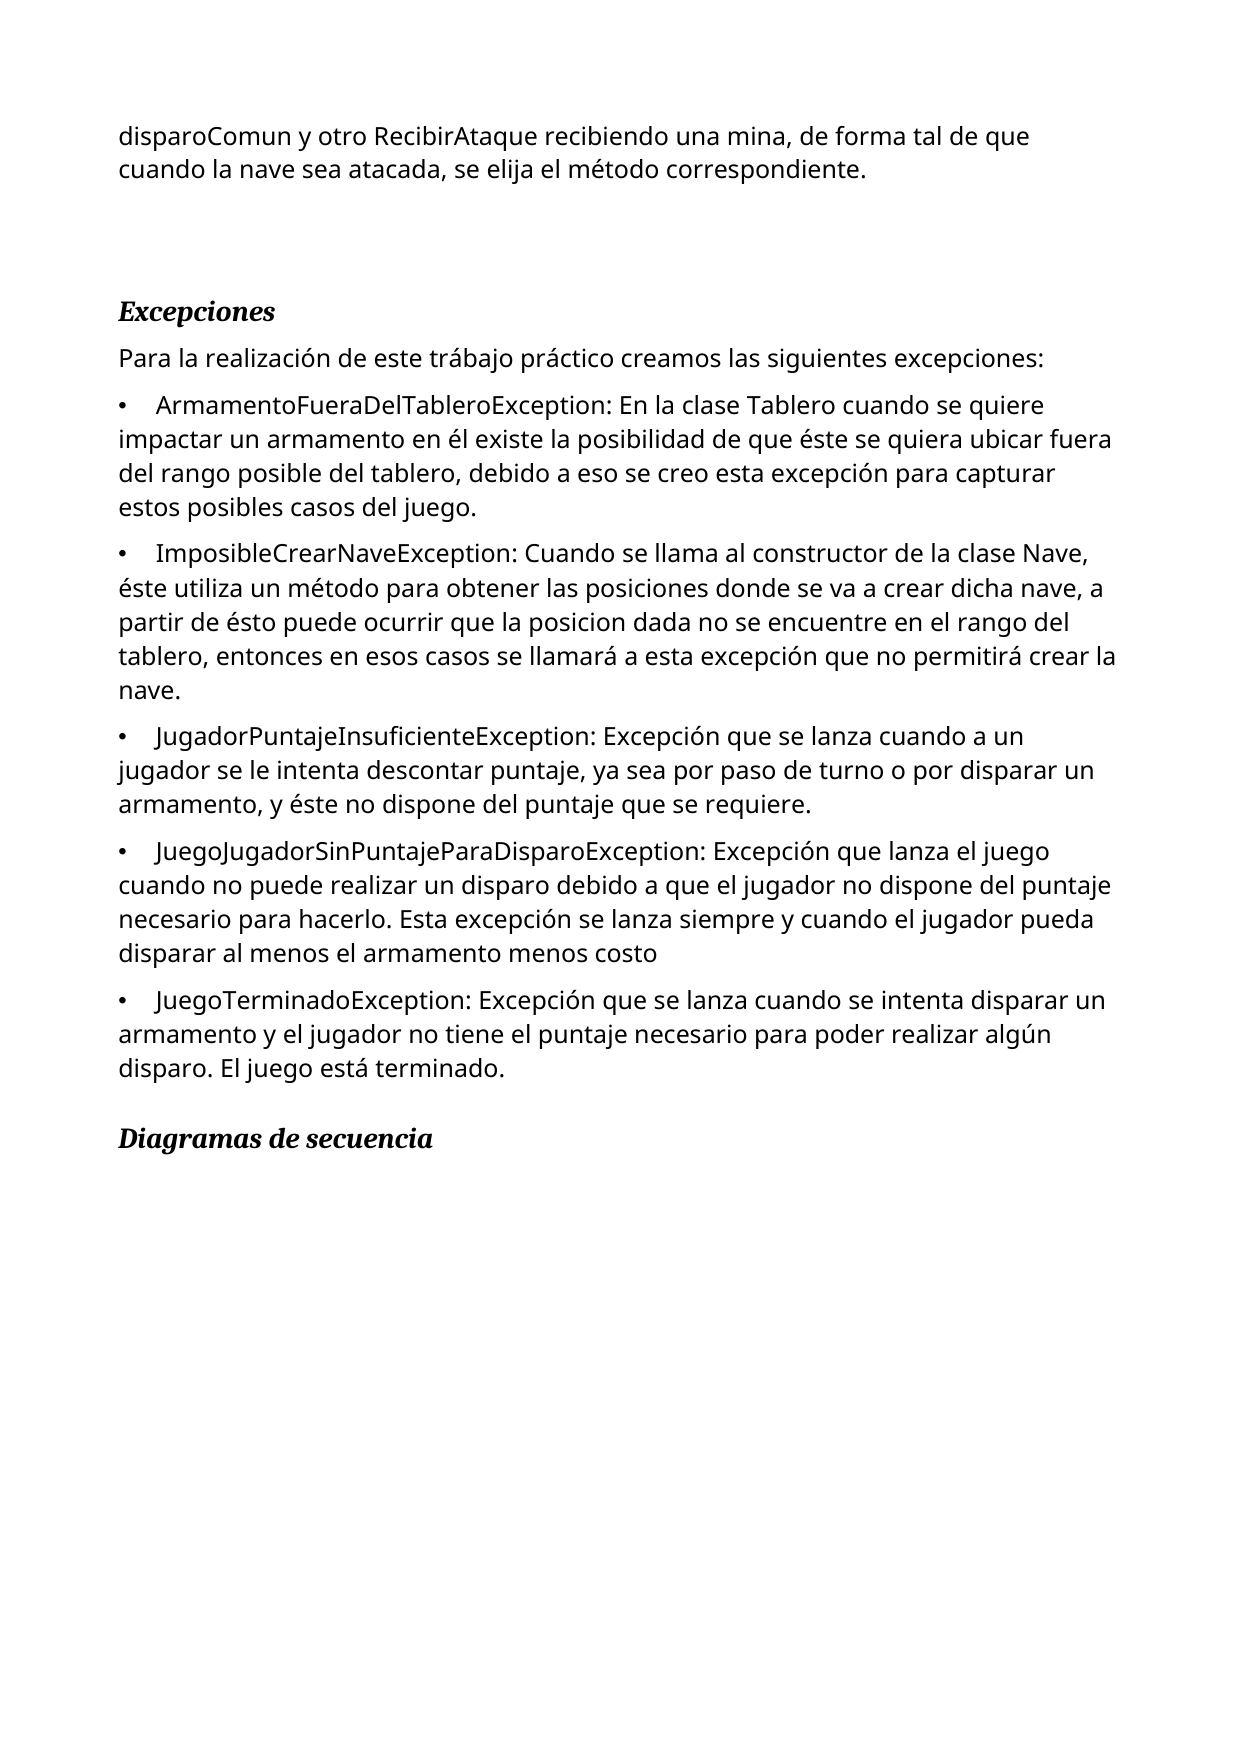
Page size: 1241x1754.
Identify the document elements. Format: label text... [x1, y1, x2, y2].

list ImposibleCrearNaveException: Cuando se llama al constructor de la clase Nave, éste utiliza un método para obtener las posiciones donde se va a crear dicha nave, a partir de ésto puede ocurrir que la posicion dada no se encuentre en el rango del tablero, entonces en esos casos se llamará a esta excepción que no permitirá crear la nave. [81, 536, 1122, 706]
list JugadorPuntajeInsuficienteException: Excepción que se lanza cuando a un jugador se le intenta descontar puntaje, ya sea por paso de turno o por disparar un armamento, y éste no dispone del puntaje que se requiere. [81, 719, 1122, 821]
list JuegoJugadorSinPuntajeParaDisparoException: Excepción que lanza el juego cuando no puede realizar un disparo debido a que el jugador no dispone del puntaje necesario para hacerlo. Esta excepción se lanza siempre y cuando el jugador pueda disparar al menos el armamento menos costo [81, 834, 1122, 970]
text disparoComun y otro RecibirAtaque recibiendo una mina, de forma tal de que cuando la nave sea atacada, se elija el método correspondiente. [118, 118, 1122, 186]
list ArmamentoFueraDelTableroException: En la clase Tablero cuando se quiere impactar un armamento en él existe la posibilidad de que éste se quiera ubicar fuera del rango posible del tablero, debido a eso se creo esta excepción para capturar estos posibles casos del juego. [81, 387, 1122, 524]
text Diagramas de secuencia [118, 1122, 1122, 1156]
text Para la realización de este trábajo práctico creamos las siguientes excepciones: [118, 341, 1122, 375]
list JuegoTerminadoException: Excepción que se lanza cuando se intenta disparar un armamento y el jugador no tiene el puntaje necesario para poder realizar algún disparo. El juego está terminado. [81, 982, 1122, 1084]
text Excepciones [118, 295, 1122, 328]
